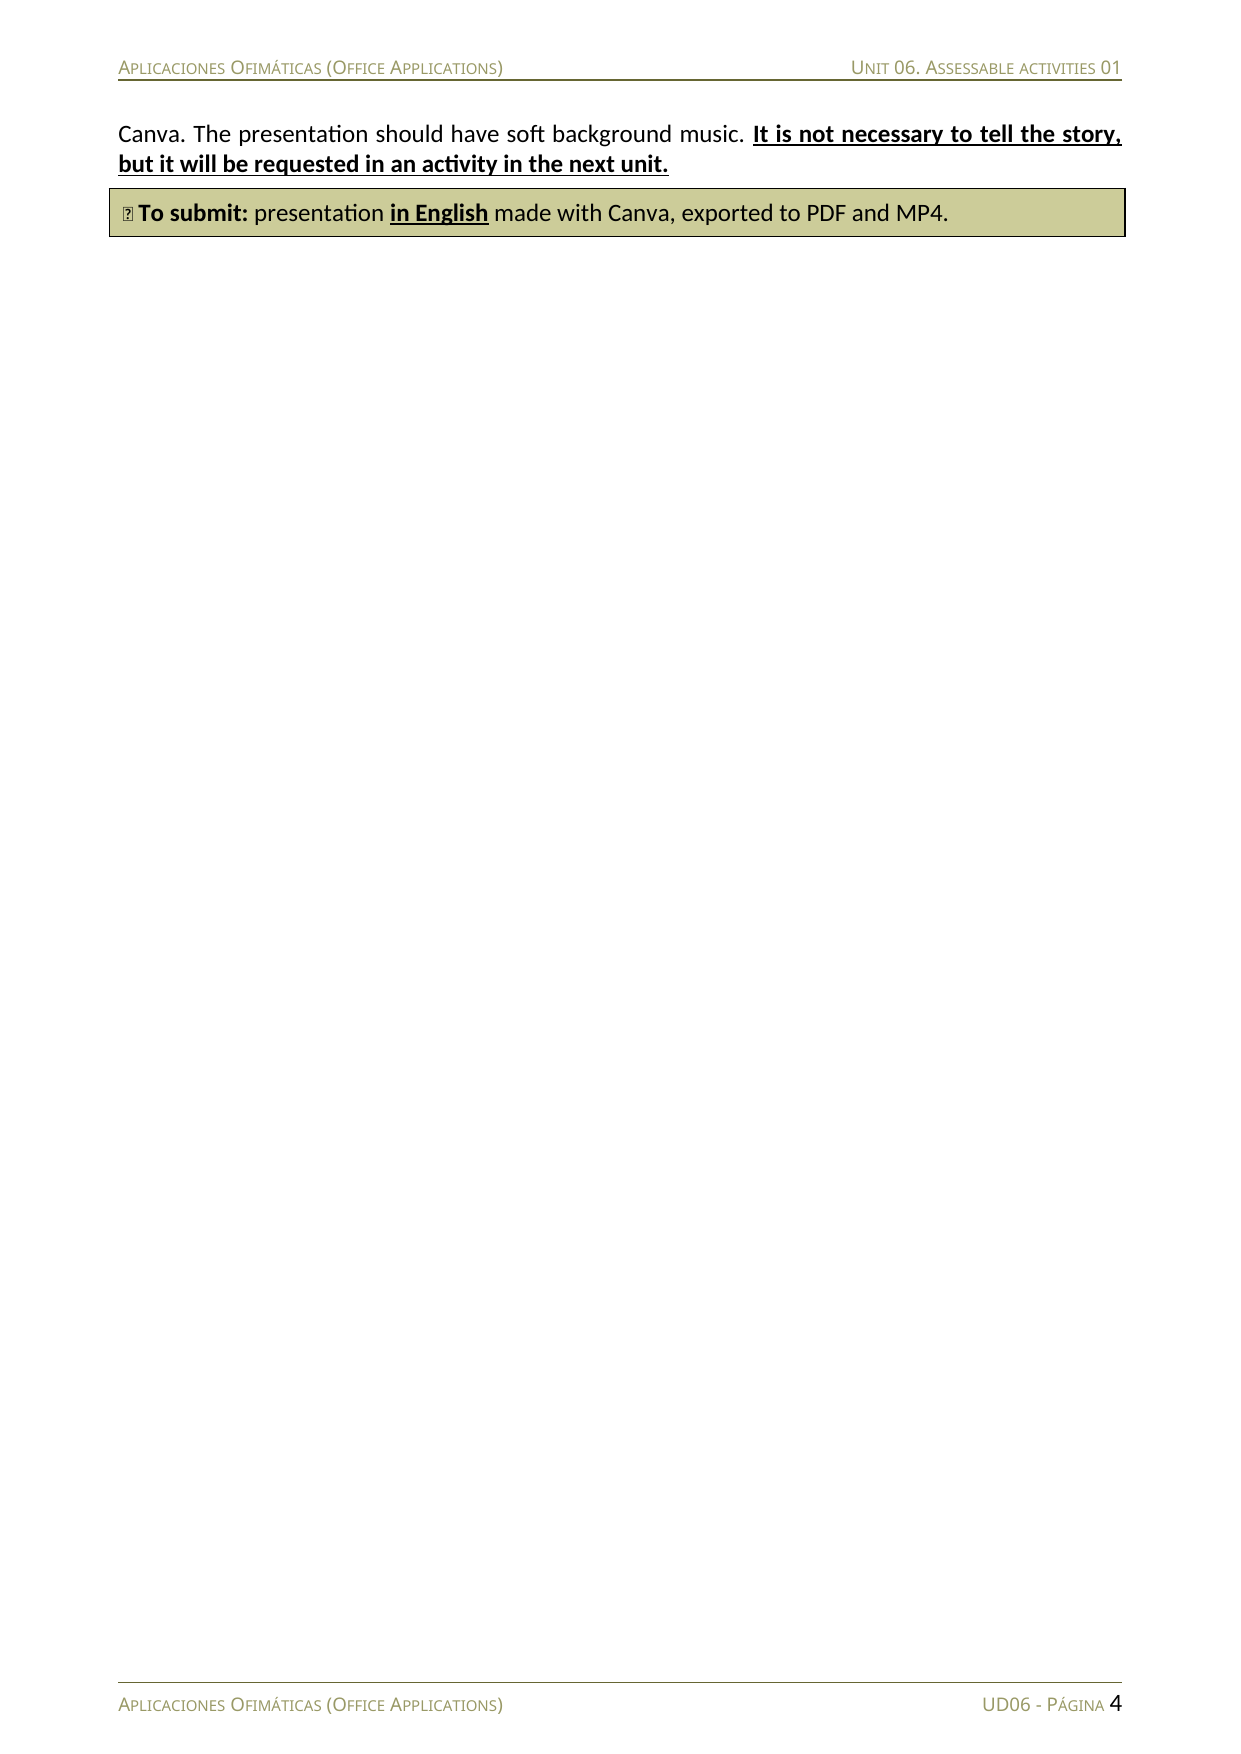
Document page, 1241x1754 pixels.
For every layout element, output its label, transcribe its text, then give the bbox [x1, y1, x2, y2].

text 📕 To submit: presentation in English made with Canva, exported to PDF and MP4. [110, 189, 1124, 236]
text Canva. The presentation should have soft background music. It is not necessary to tell the story, but it will be requested in an activity in the next unit. [118, 118, 1122, 179]
